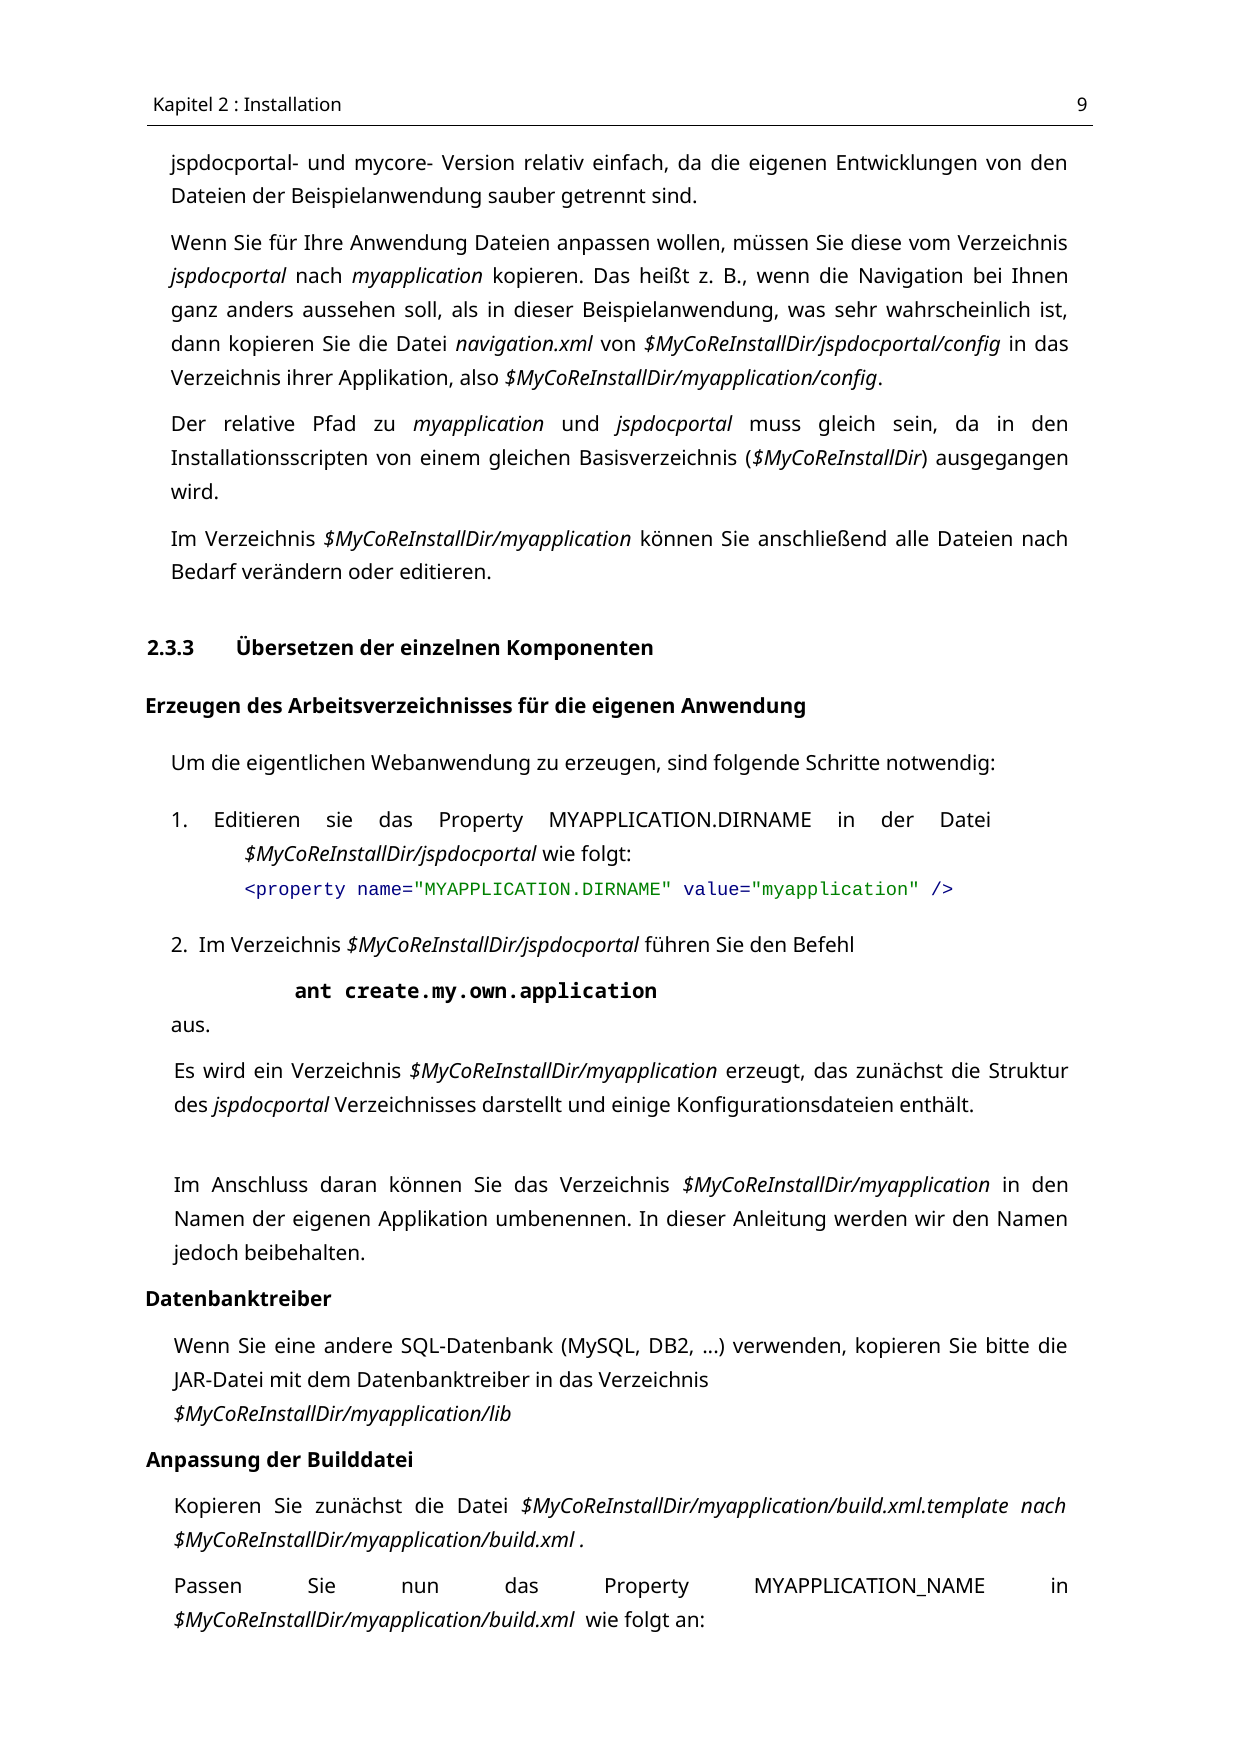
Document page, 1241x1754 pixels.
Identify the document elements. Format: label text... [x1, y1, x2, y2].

text Es wird ein Verzeichnis $MyCoReInstallDir/myapplication erzeugt, das zunächst die Struktur des jspdocportal Verzeichnisses darstellt und einige Konfigurationsdateien enthält. [173, 1056, 1069, 1118]
text Wenn Sie eine andere SQL-Datenbank (MySQL, DB2, ...) verwenden, kopieren Sie bitte die JAR-Datei mit dem Datenbanktreiber in das Verzeichnis $MyCoReInstallDir/myapplication/lib [173, 1331, 1069, 1427]
subtitle Übersetzen der einzelnen Komponenten [147, 633, 1092, 662]
text Im Anschluss daran können Sie das Verzeichnis $MyCoReInstallDir/myapplication in den Namen der eigenen Applikation umbenennen. In dieser Anleitung werden wir den Namen jedoch beibehalten. [173, 1171, 1069, 1266]
text jspdocportal- und mycore- Version relativ einfach, da die eigenen Entwicklungen von den Dateien der Beispielanwendung sauber getrennt sind. [171, 148, 1069, 210]
text Datenbanktreiber [145, 1284, 1069, 1313]
text Der relative Pfad zu myapplication und jspdocportal muss gleich sein, da in den Installationsscripten von einem gleichen Basisverzeichnis ($MyCoReInstallDir) ausgegangen wird. [171, 409, 1069, 506]
text 2. Im Verzeichnis $MyCoReInstallDir/jspdocportal führen Sie den Befehl [171, 931, 1069, 959]
text Anpassung der Builddatei [146, 1445, 1069, 1473]
text 1. Editieren sie das Property MYAPPLICATION.DIRNAME in der Datei $MyCoReInstallDir/jspdocportal wie folgt: <property name="MYAPPLICATION.DIRNAME" value="myapplication" /> [171, 806, 1069, 901]
text Passen Sie nun das Property MYAPPLICATION_NAME in $MyCoReInstallDir/myapplication/build.xml wie folgt an: [173, 1572, 1069, 1634]
text Um die eigentlichen Webanwendung zu erzeugen, sind folgende Schritte notwendig: [171, 748, 1069, 776]
text ant create.my.own.application [147, 976, 1069, 1004]
text Kopieren Sie zunächst die Datei $MyCoReInstallDir/myapplication/build.xml.template nach $MyCoReInstallDir/myapplication/build.xml . [173, 1491, 1069, 1553]
text Erzeugen des Arbeitsverzeichnisses für die eigenen Anwendung [145, 691, 1069, 719]
text aus. [171, 1010, 1069, 1038]
text Wenn Sie für Ihre Anwendung Dateien anpassen wollen, müssen Sie diese vom Verzeichnis jspdocportal nach myapplication kopieren. Das heißt z. B., wenn die Navigation bei Ihnen ganz anders aussehen soll, als in dieser Beispielanwendung, was sehr wahrscheinlich ist, dann kopieren Sie die Datei navigation.xml von $MyCoReInstallDir/jspdocportal/config in das Verzeichnis ihrer Applikation, also $MyCoReInstallDir/myapplication/config. [171, 228, 1069, 391]
text Im Verzeichnis $MyCoReInstallDir/myapplication können Sie anschließend alle Dateien nach Bedarf verändern oder editieren. [171, 524, 1069, 586]
